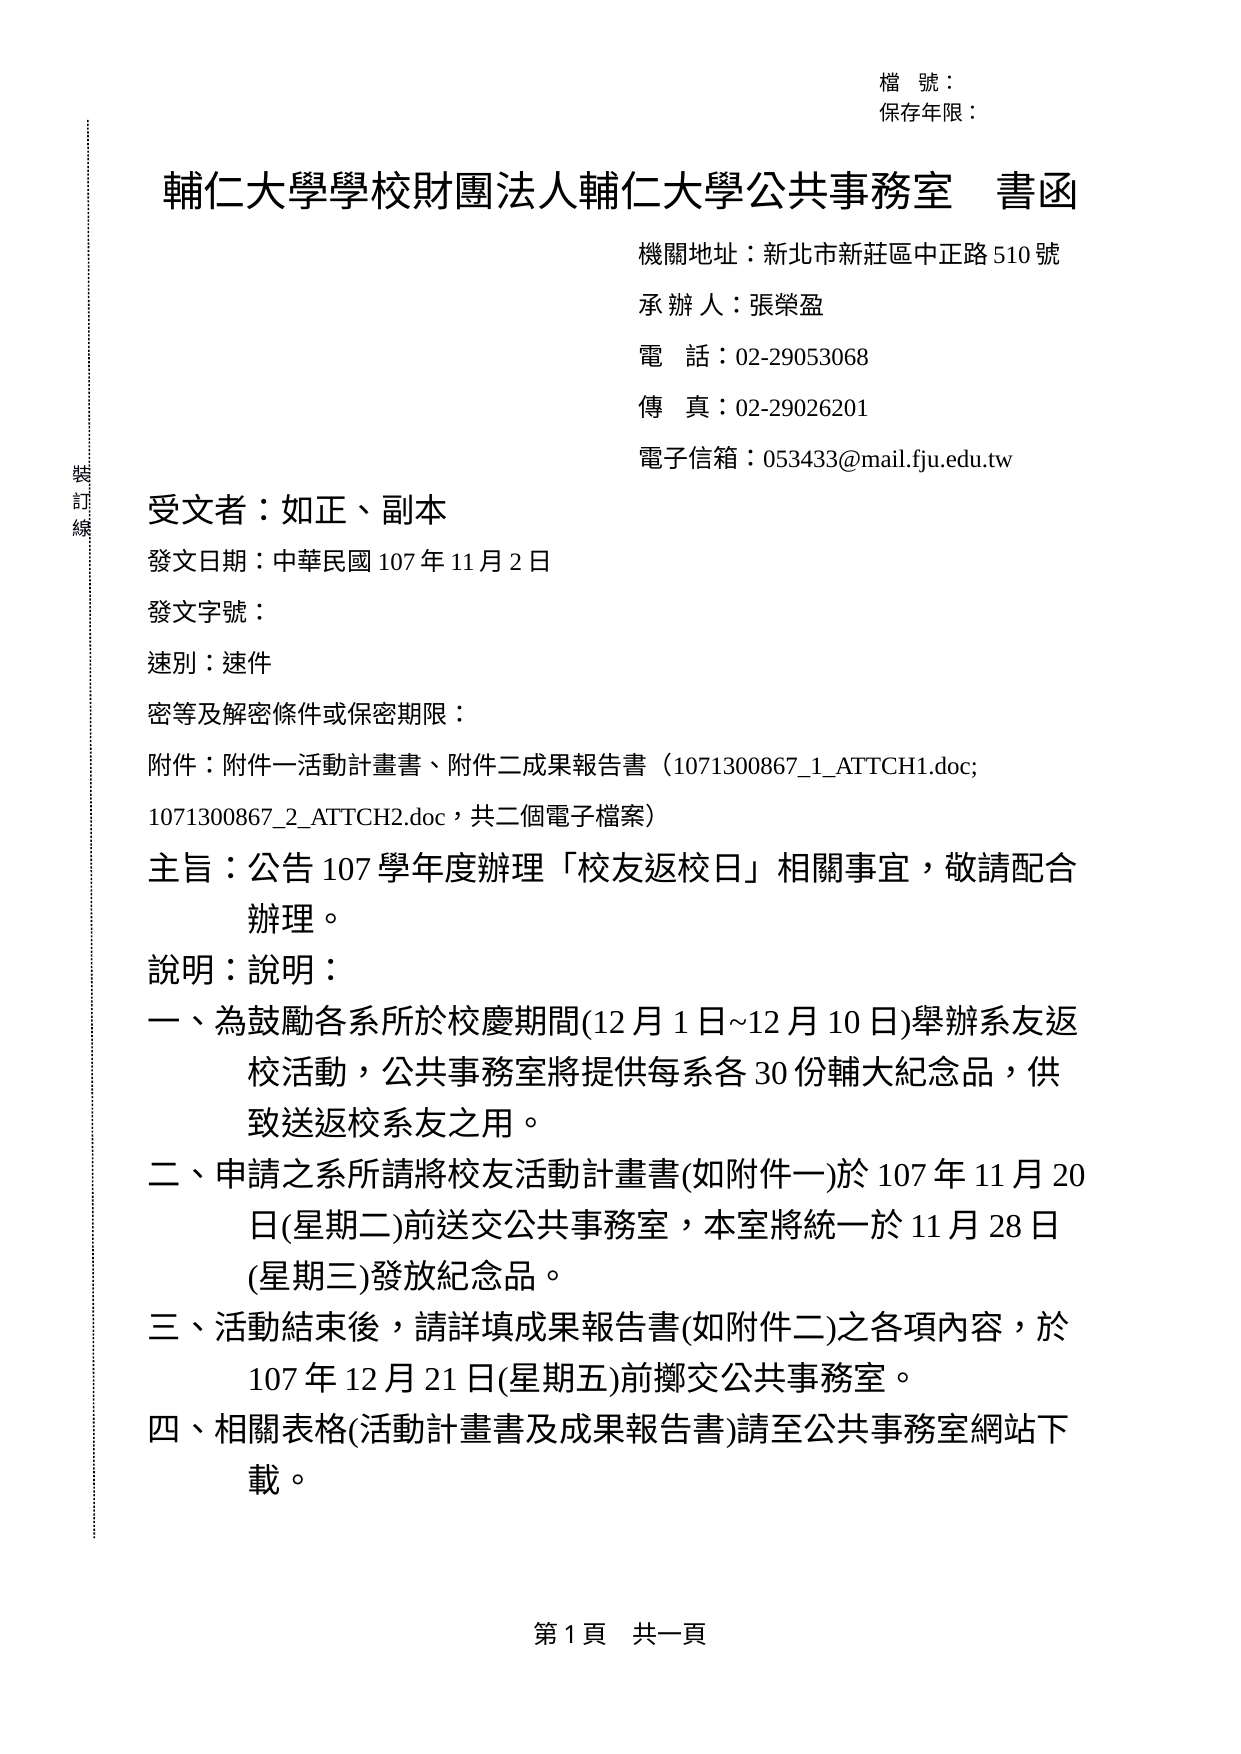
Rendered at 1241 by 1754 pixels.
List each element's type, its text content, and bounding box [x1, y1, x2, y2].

text 輔仁大學學校財團法人輔仁大學公共事務室 書函 [148, 149, 1092, 226]
text 密等及解密條件或保密期限： [148, 686, 1092, 737]
text 附件：附件一活動計畫書、附件二成果報告書（1071300867_1_ATTCH1.doc; [148, 737, 1092, 788]
text 主旨：公告107學年度辦理「校友返校日」相關事宜，敬請配合辦理。 [148, 839, 1092, 941]
text 承 辦 人：張榮盈 [638, 277, 1092, 328]
text 機關地址：新北市新莊區中正路510號 [638, 226, 1092, 277]
text 電 話：02-29053068 [638, 328, 1092, 379]
text 一、為鼓勵各系所於校慶期間(12月1日~12月10日)舉辦系友返校活動，公共事務室將提供每系各30份輔大紀念品，供致送返校系友之用。 [148, 992, 1092, 1145]
text 說明：說明： [148, 941, 1092, 992]
text 1071300867_2_ATTCH2.doc，共二個電子檔案） [148, 788, 1092, 839]
text 二、申請之系所請將校友活動計畫書(如附件一)於107年11月20日(星期二)前送交公共事務室，本室將統一於11月28日(星期三)發放紀念品。 [148, 1145, 1092, 1298]
text 電子信箱：053433@mail.fju.edu.tw [638, 430, 1092, 481]
text 發文字號： [148, 583, 1092, 634]
text 傳 真：02-29026201 [638, 379, 1092, 430]
text 發文日期：中華民國107年11月2日 [148, 532, 1092, 583]
text 速別：速件 [148, 634, 1092, 686]
text 四、相關表格(活動計畫書及成果報告書)請至公共事務室網站下載。 [148, 1400, 1092, 1502]
text 三、活動結束後，請詳填成果報告書(如附件二)之各項內容，於107年12月21日(星期五)前擲交公共事務室。 [148, 1298, 1092, 1400]
text 保存年限： [874, 97, 1155, 127]
text 受文者：如正、副本 [148, 481, 1092, 532]
text 檔 號： [874, 66, 1155, 97]
